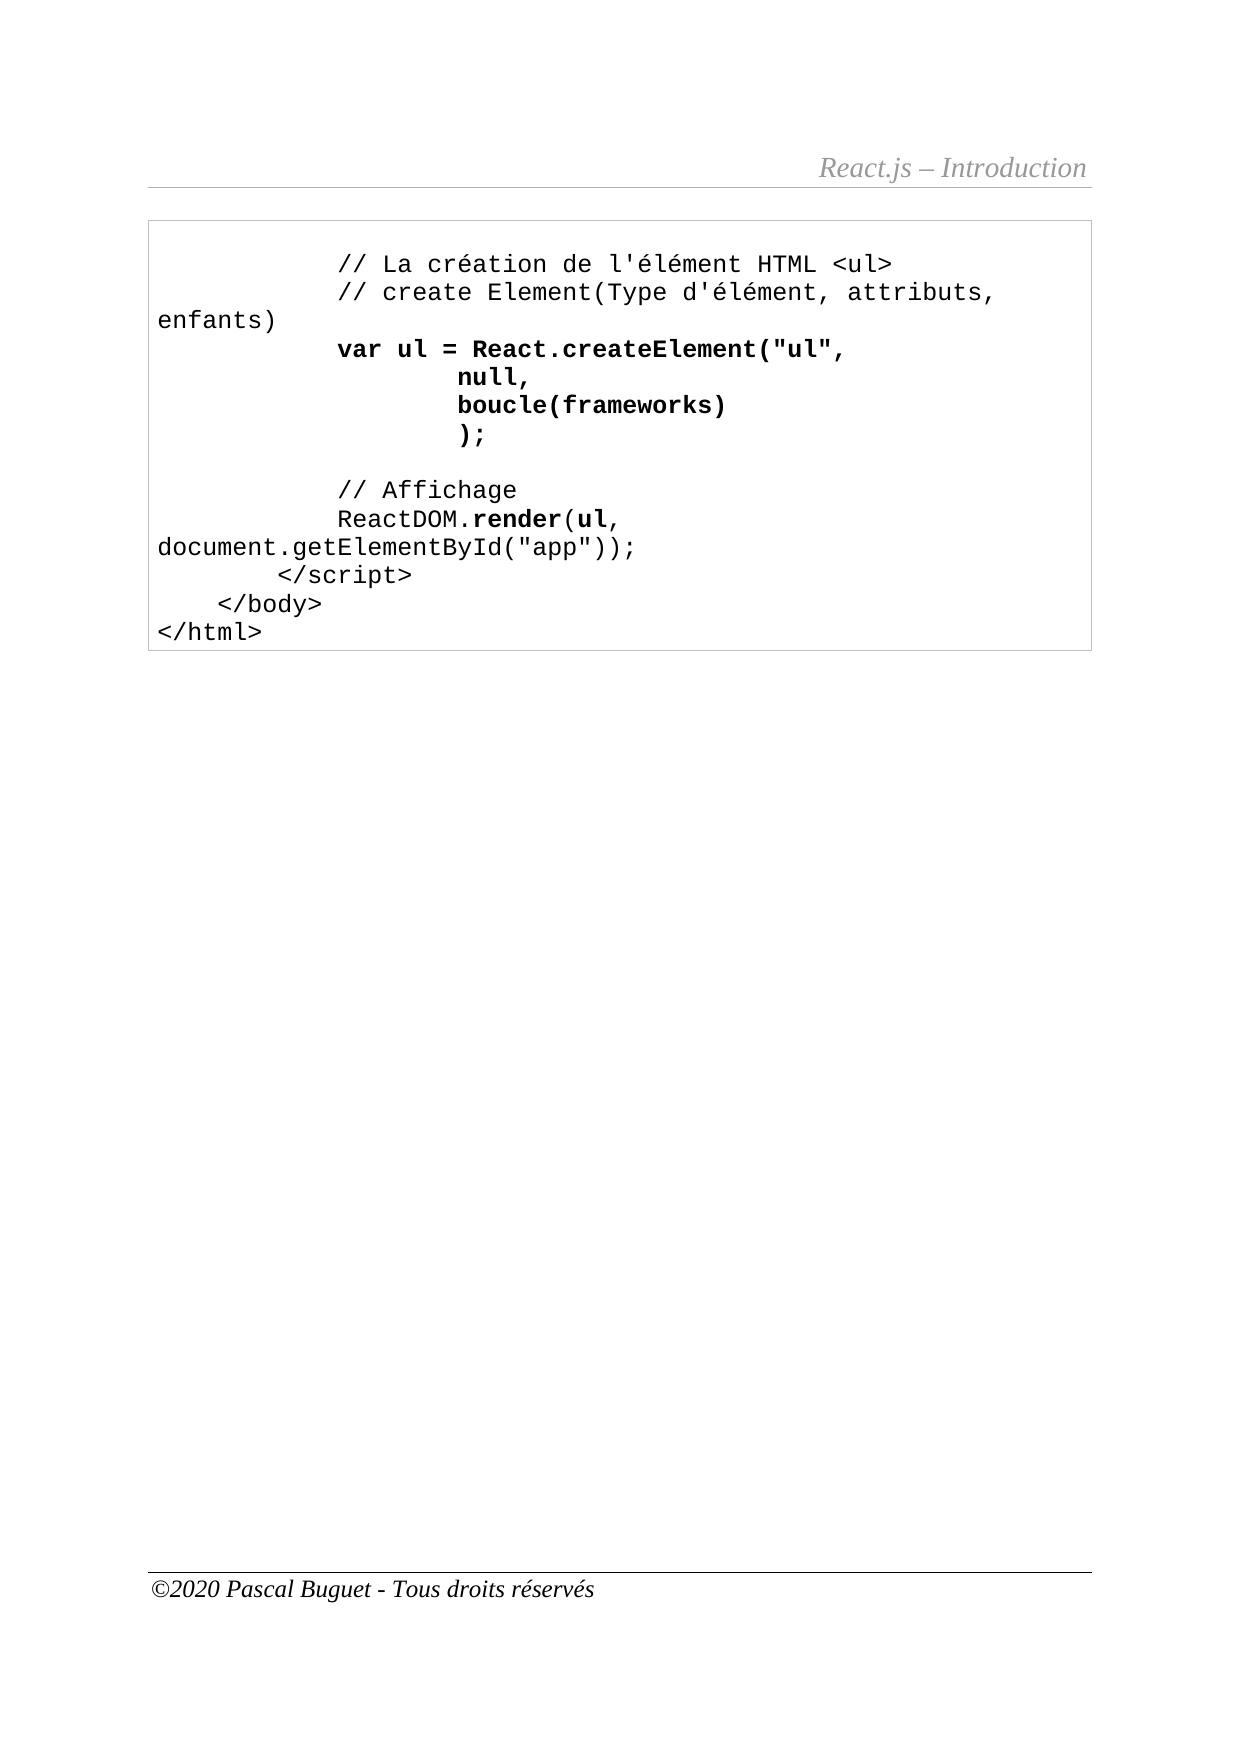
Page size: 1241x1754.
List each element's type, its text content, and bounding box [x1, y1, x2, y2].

text // Affichage [149, 475, 1091, 503]
text null, [149, 361, 1091, 390]
text // La création de l'élément HTML <ul> [149, 248, 1091, 276]
text boucle(frameworks) [149, 390, 1091, 418]
text // create Element(Type d'élément, attributs, enfants) [149, 276, 1091, 333]
text </html> [149, 616, 1091, 650]
text </script> [149, 560, 1091, 588]
text var ul = React.createElement("ul", [149, 333, 1091, 361]
text ); [149, 418, 1091, 449]
text ReactDOM.render(ul, document.getElementById("app")); [149, 503, 1091, 560]
text </body> [149, 588, 1091, 616]
